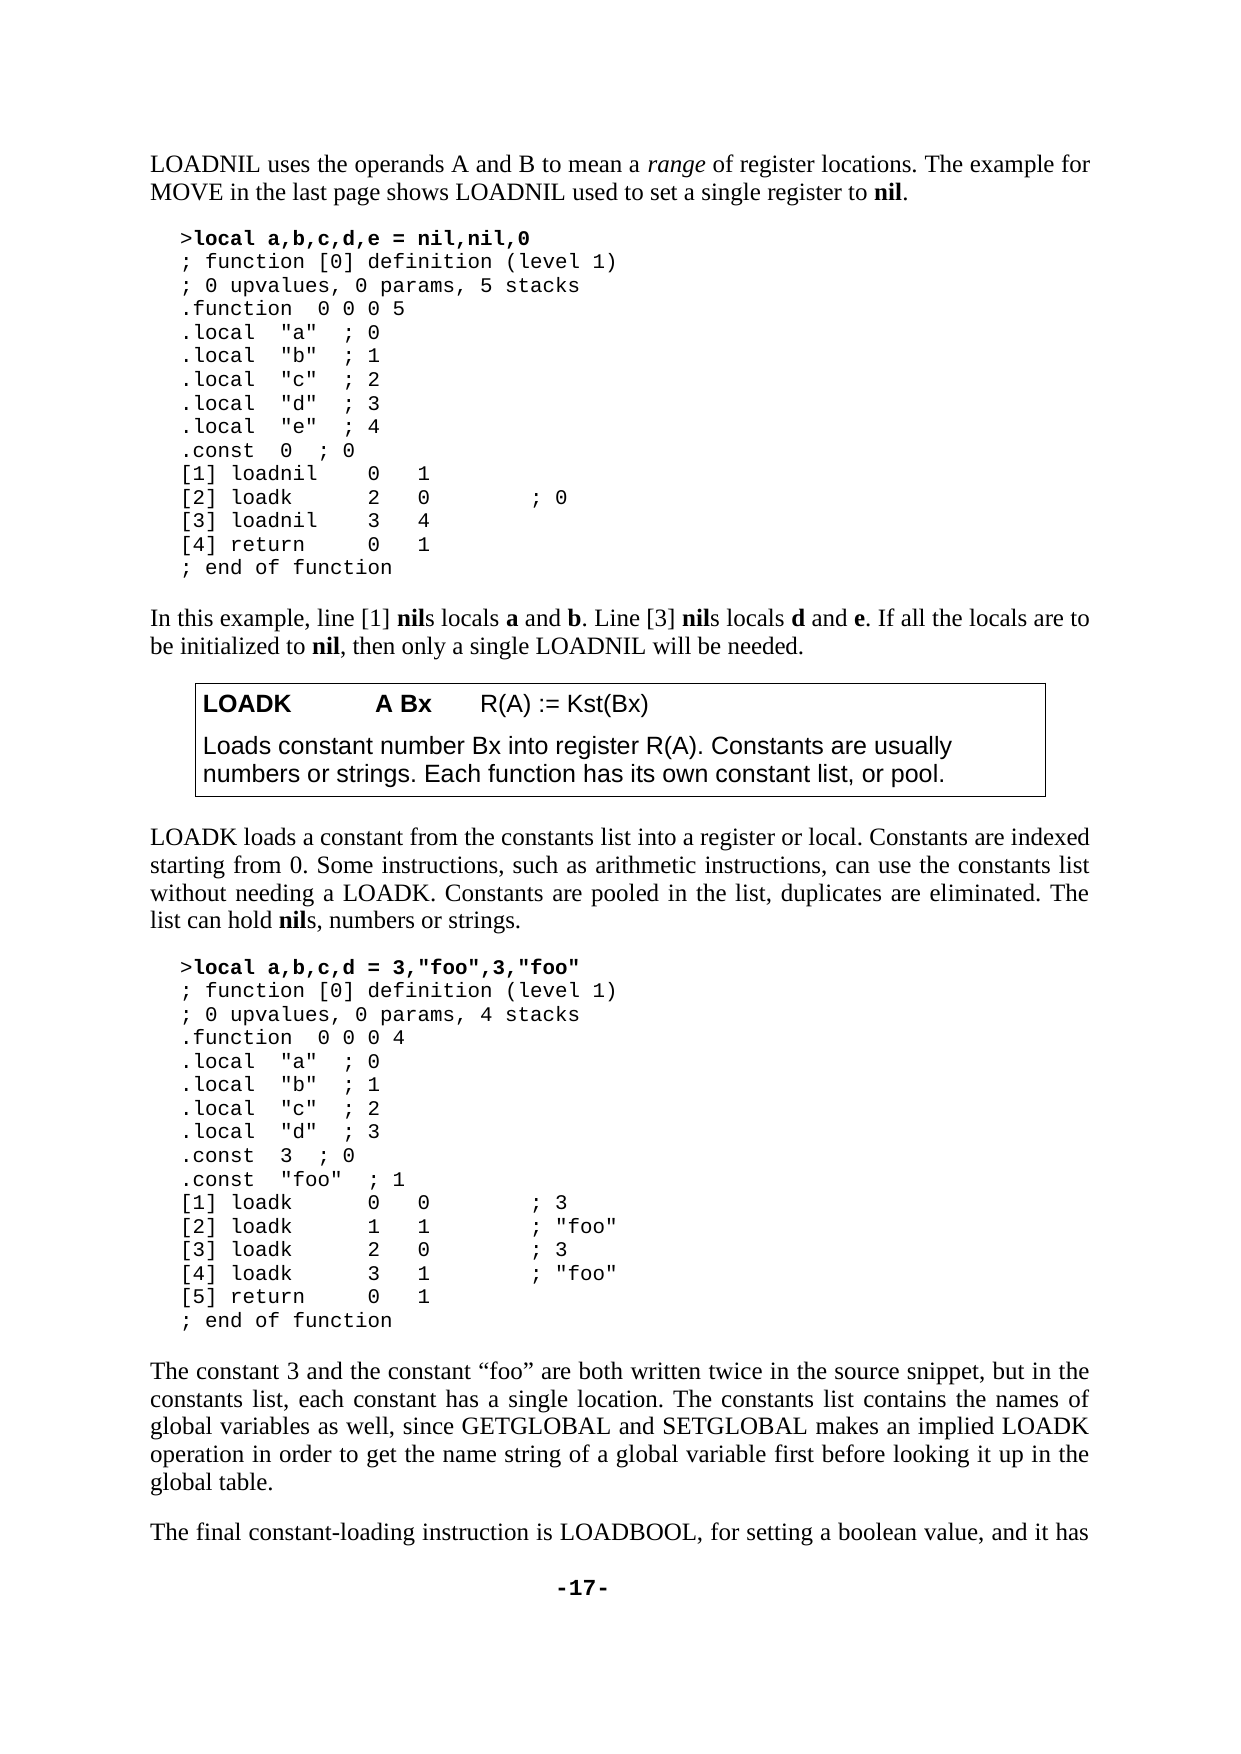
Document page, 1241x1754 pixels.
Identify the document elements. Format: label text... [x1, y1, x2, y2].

text [1] loadnil 0 1 [180, 463, 1091, 487]
text .function 0 0 0 4 [180, 1027, 1091, 1051]
text >local a,b,c,d,e = nil,nil,0 [180, 228, 1091, 251]
text [2] loadk 2 0 ; 0 [180, 487, 1091, 510]
text .local "c" ; 2 [180, 1098, 1091, 1122]
text In this example, line [1] nils locals a and b. Line [3] nils locals d and e. If all the locals are to be initialized to nil, then only a single LOADNIL will be needed. [150, 604, 1091, 660]
text ; end of function [180, 1310, 1091, 1333]
text .local "a" ; 0 [180, 322, 1091, 346]
text .local "d" ; 3 [180, 1122, 1091, 1145]
text .local "a" ; 0 [180, 1051, 1091, 1074]
text LOADNIL uses the operands A and B to mean a range of register locations. The example for MOVE in the last page shows LOADNIL used to set a single register to nil. [150, 150, 1091, 205]
text .const 3 ; 0 [180, 1145, 1091, 1169]
text LOADK loads a constant from the constants list into a register or local. Constants are indexed starting from 0. Some instructions, such as arithmetic instructions, can use the constants list without needing a LOADK. Constants are pooled in the list, duplicates are eliminated. The list can hold nils, numbers or strings. [150, 823, 1091, 934]
text >local a,b,c,d = 3,"foo",3,"foo" [180, 957, 1091, 980]
text [1] loadk 0 0 ; 3 [180, 1192, 1091, 1216]
text Loads constant number Bx into register R(A). Constants are usually numbers or strings. Each function has its own constant list, or pool. [196, 724, 1045, 796]
text .local "b" ; 1 [180, 346, 1091, 369]
text ; function [0] definition (level 1) [180, 980, 1091, 1004]
text .local "b" ; 1 [180, 1074, 1091, 1098]
text The constant 3 and the constant “foo” are both written twice in the source snippet, but in the constants list, each constant has a single location. The constants list contains the names of global variables as well, since GETGLOBAL and SETGLOBAL makes an implied LOADK operation in order to get the name string of a global variable first before looking it up in the global table. [150, 1357, 1091, 1496]
text .function 0 0 0 5 [180, 298, 1091, 322]
text .local "c" ; 2 [180, 369, 1091, 393]
text [3] loadnil 3 4 [180, 510, 1091, 534]
text ; end of function [180, 557, 1091, 581]
text [4] return 0 1 [180, 534, 1091, 557]
text ; function [0] definition (level 1) [180, 251, 1091, 275]
text [3] loadk 2 0 ; 3 [180, 1239, 1091, 1263]
text [5] return 0 1 [180, 1286, 1091, 1310]
text .local "d" ; 3 [180, 393, 1091, 416]
text [2] loadk 1 1 ; "foo" [180, 1216, 1091, 1239]
text [4] loadk 3 1 ; "foo" [180, 1263, 1091, 1286]
text .const "foo" ; 1 [180, 1169, 1091, 1192]
text .const 0 ; 0 [180, 440, 1091, 463]
text ; 0 upvalues, 0 params, 5 stacks [180, 275, 1091, 298]
text The final constant-loading instruction is LOADBOOL, for setting a boolean value, and it has [150, 1518, 1091, 1546]
text .local "e" ; 4 [180, 416, 1091, 440]
text LOADK A Bx R(A) := Kst(Bx) [196, 684, 1045, 718]
text ; 0 upvalues, 0 params, 4 stacks [180, 1004, 1091, 1027]
